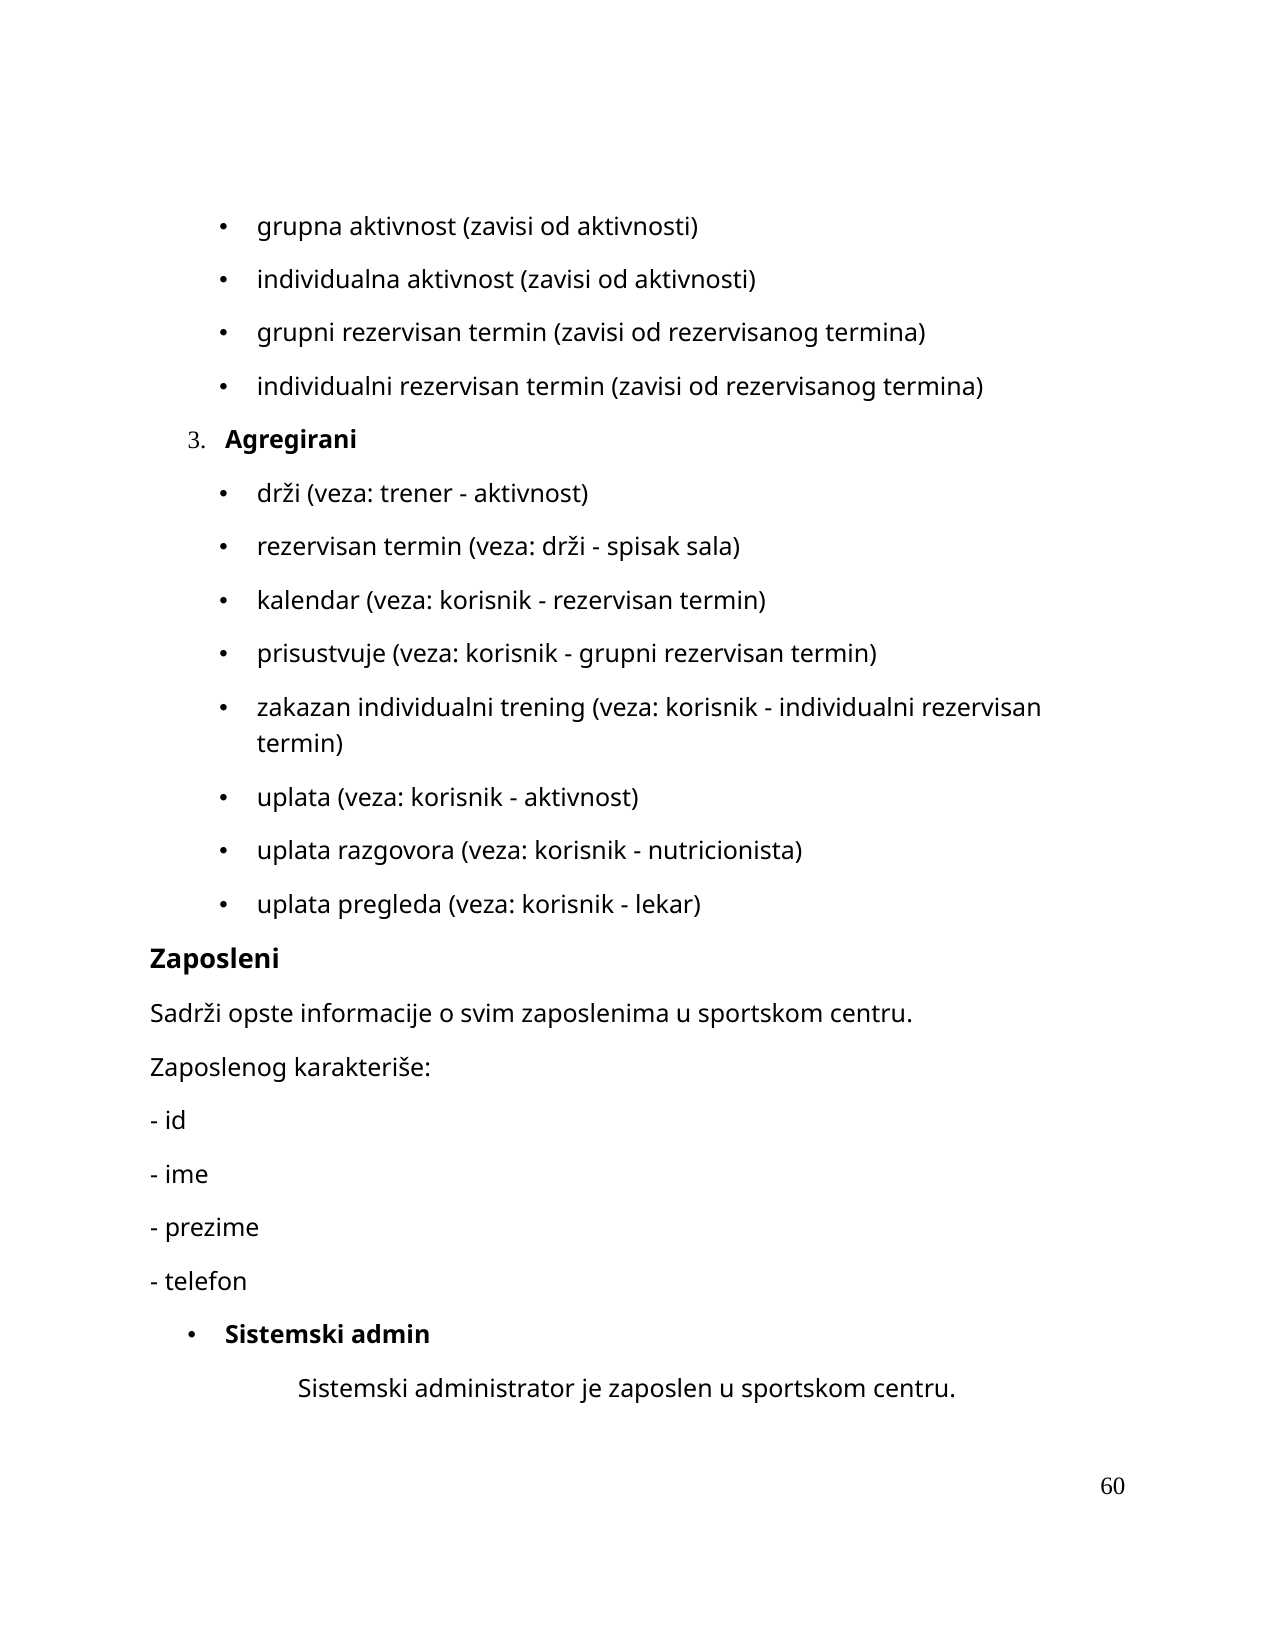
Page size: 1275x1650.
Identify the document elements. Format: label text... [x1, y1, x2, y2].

list individualna aktivnost (zavisi od aktivnosti) [219, 262, 1125, 296]
text - telefon [150, 1263, 1125, 1297]
text Sistemski administrator je zaposlen u sportskom centru. [150, 1370, 1125, 1404]
list drži (veza: trener - aktivnost) [219, 475, 1125, 509]
list rezervisan termin (veza: drži - spisak sala) [219, 529, 1125, 563]
list grupni rezervisan termin (zavisi od rezervisanog termina) [219, 315, 1125, 349]
list prisustvuje (veza: korisnik - grupni rezervisan termin) [219, 636, 1125, 670]
list zakazan individualni trening (veza: korisnik - individualni rezervisan termin) [219, 689, 1125, 760]
list uplata pregleda (veza: korisnik - lekar) [219, 886, 1125, 920]
list individualni rezervisan termin (zavisi od rezervisanog termina) [219, 368, 1125, 403]
text - ime [150, 1156, 1125, 1191]
list kalendar (veza: korisnik - rezervisan termin) [219, 582, 1125, 616]
text Zaposleni [150, 940, 1125, 977]
list uplata (veza: korisnik - aktivnost) [219, 779, 1125, 813]
list Agregirani [187, 422, 1125, 456]
list uplata razgovora (veza: korisnik - nutricionista) [219, 833, 1125, 867]
list Sistemski admin [187, 1317, 1125, 1351]
text Zaposlenog karakteriše: [150, 1049, 1125, 1084]
text - prezime [150, 1210, 1125, 1244]
text Sadrži opste informacije o svim zaposlenima u sportskom centru. [150, 996, 1125, 1030]
list grupna aktivnost (zavisi od aktivnosti) [219, 208, 1125, 242]
text - id [150, 1103, 1125, 1137]
